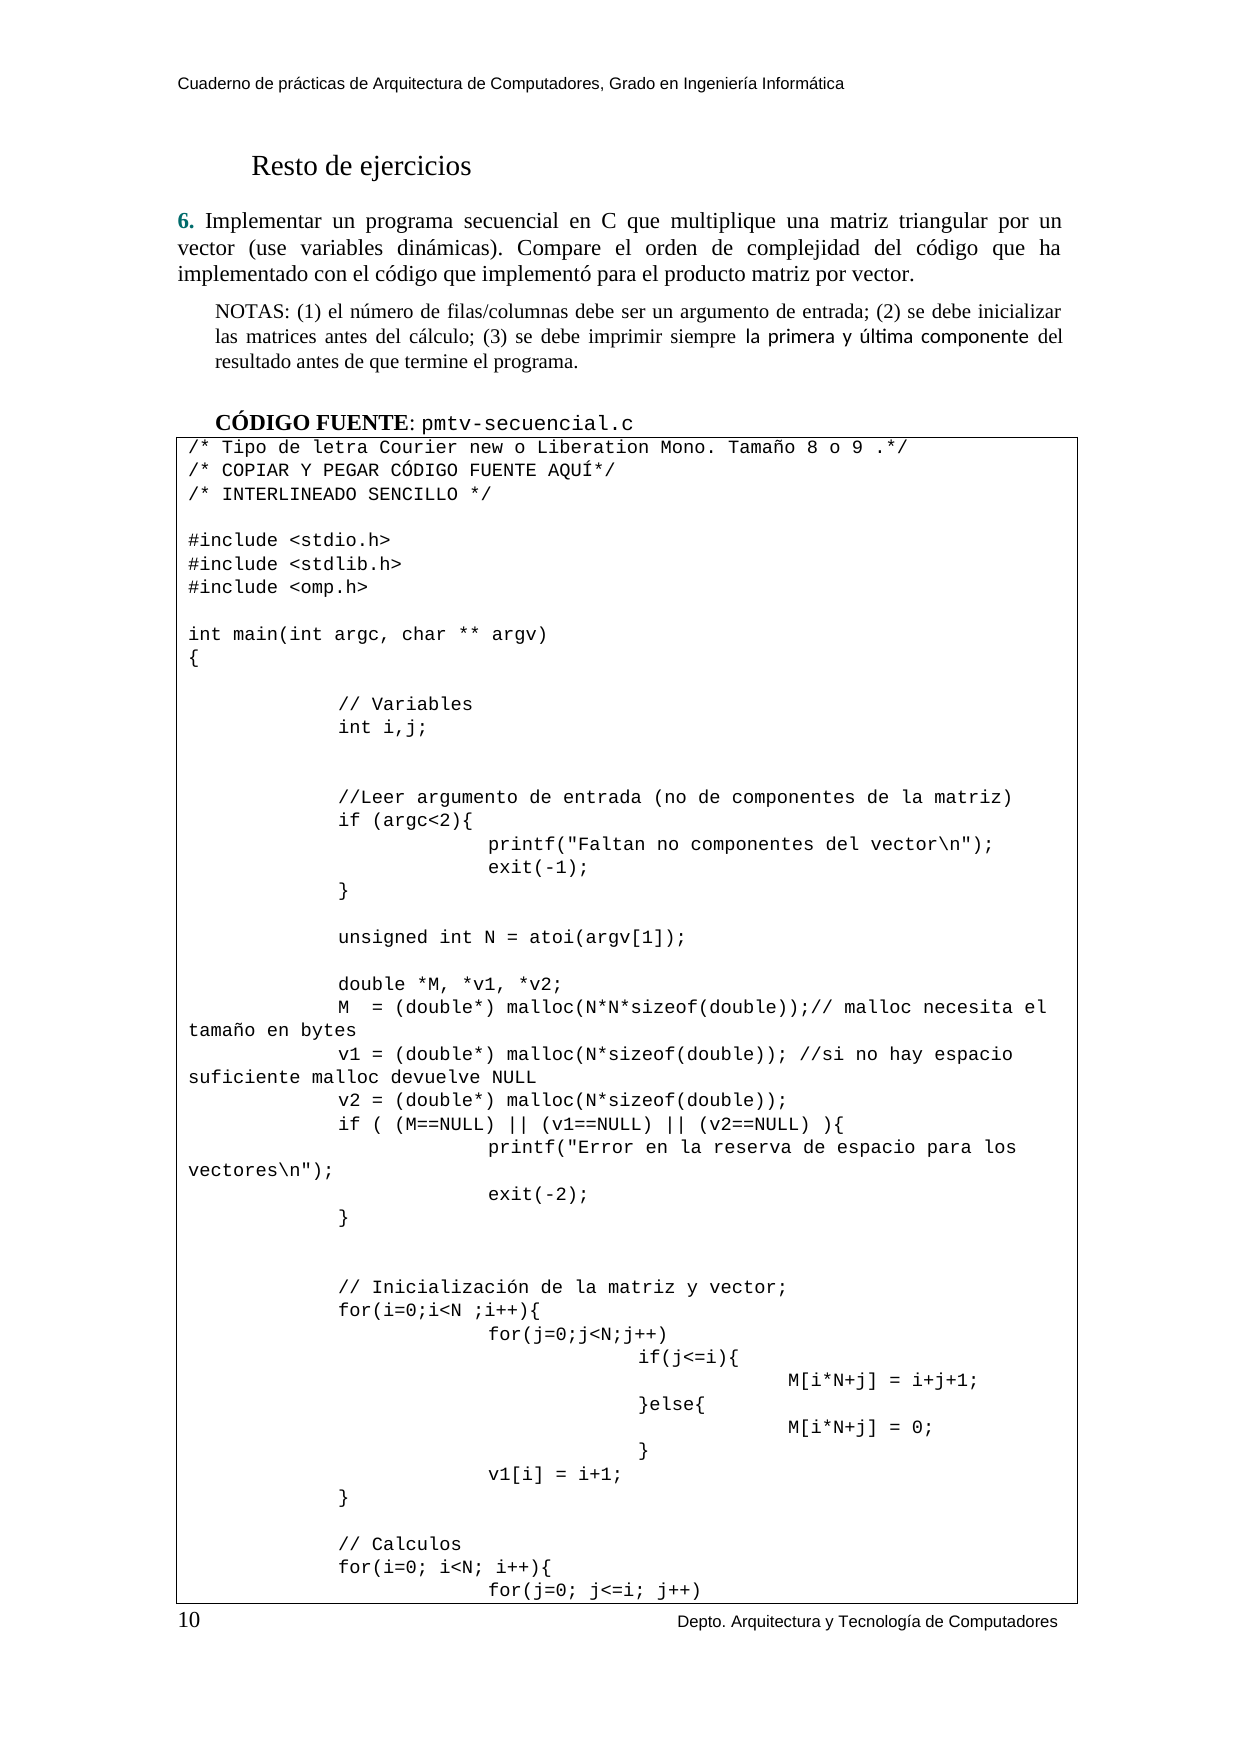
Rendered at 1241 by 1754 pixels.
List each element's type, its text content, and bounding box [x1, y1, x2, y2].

table_header /* Tipo de letra Courier new o Liberation Mono. Tamaño 8 o 9 .*/ /* COPIAR Y PEGAR CÓDIGO FUENTE AQUÍ*/ /* INTERLINEADO SENCILLO */ #include <stdio.h> #include <stdlib.h> #include <omp.h> int main(int argc, char ** argv) { // Variables int i,j; //Leer argumento de entrada (no de componentes de la matriz) if (argc<2){ printf("Faltan no componentes del vector\n"); exit(-1); } unsigned int N = atoi(argv[1]); double *M, *v1, *v2; M = (double*) malloc(N*N*sizeof(double));// malloc necesita el tamaño en bytes v1 = (double*) malloc(N*sizeof(double)); //si no hay espacio suficiente malloc devuelve NULL v2 = (double*) malloc(N*sizeof(double)); if ( (M==NULL) || (v1==NULL) || (v2==NULL) ){ printf("Error en la reserva de espacio para los vectores\n"); exit(-2); } // Inicialización de la matriz y vector; for(i=0;i<N ;i++){ for(j=0;j<N;j++) if(j<=i){ M[i*N+j] = i+j+1; }else{ M[i*N+j] = 0; } v1[i] = i+1; } // Calculos for(i=0; i<N; i++){ for(j=0; j<=i; j++) [177, 438, 1077, 1602]
subtitle Resto de ejercicios [215, 148, 1063, 181]
list NOTAS: (1) el número de filas/columnas debe ser un argumento de entrada; (2) se debe inicializar las matrices antes del cálculo; (3) se debe imprimir siempre la primera y última componente del resultado antes de que termine el programa. [215, 299, 1063, 373]
list 6. Implementar un programa secuencial en C que multiplique una matriz triangular por un vector (use variables dinámicas). Compare el orden de complejidad del código que ha implementado con el código que implementó para el producto matriz por vector. [177, 207, 1063, 287]
text CÓDIGO FUENTE: pmtv-secuencial.c [215, 409, 1063, 437]
